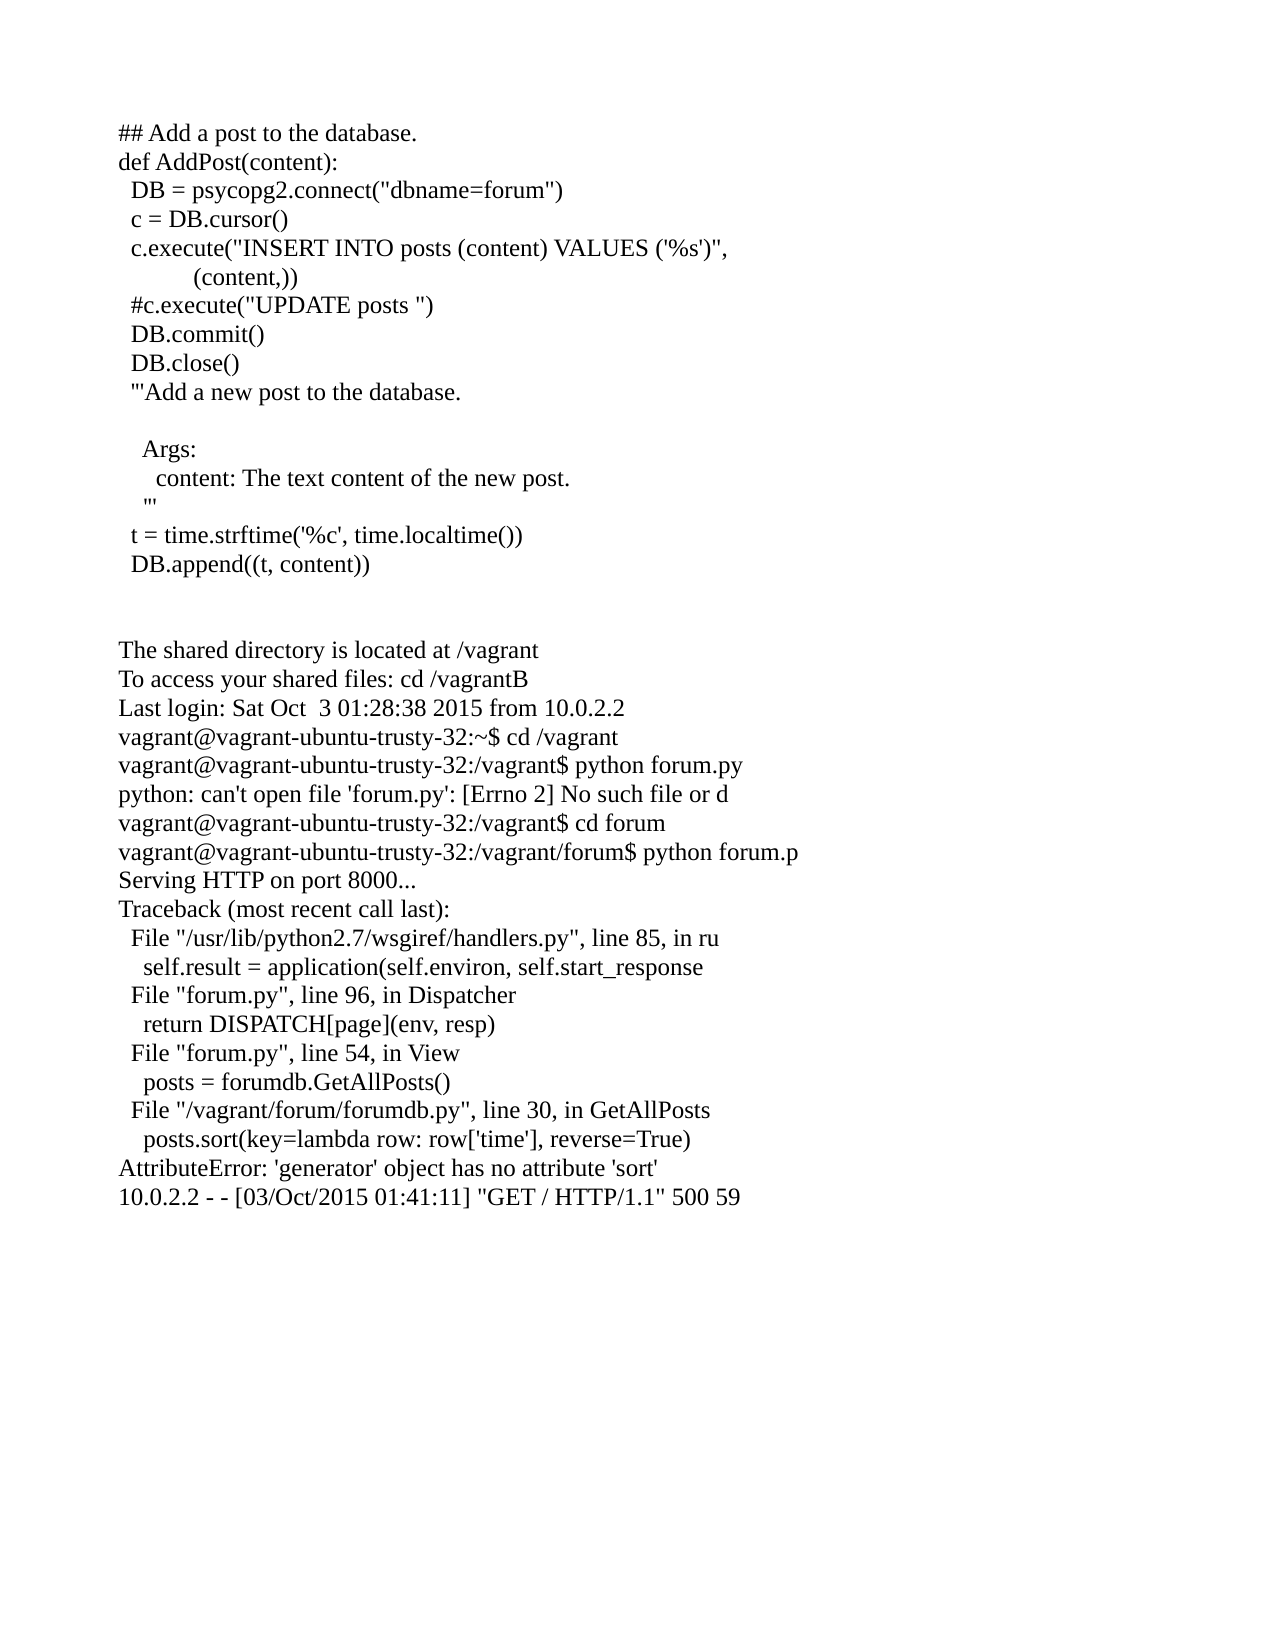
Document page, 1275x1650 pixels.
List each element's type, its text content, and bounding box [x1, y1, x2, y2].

text content: The text content of the new post. [118, 463, 1157, 492]
text posts.sort(key=lambda row: row['time'], reverse=True) [118, 1124, 1157, 1153]
text (content,)) [118, 262, 1157, 291]
text posts = forumdb.GetAllPosts() [118, 1067, 1157, 1096]
text To access your shared files: cd /vagrantB [118, 664, 1157, 693]
text DB = psycopg2.connect("dbname=forum") [118, 176, 1157, 204]
text ## Add a post to the database. [118, 118, 1157, 147]
text Serving HTTP on port 8000... [118, 866, 1157, 894]
text python: can't open file 'forum.py': [Errno 2] No such file or d [118, 779, 1157, 808]
text File "/usr/lib/python2.7/wsgiref/handlers.py", line 85, in ru [118, 923, 1157, 952]
text c = DB.cursor() [118, 204, 1157, 233]
text vagrant@vagrant-ubuntu-trusty-32:~$ cd /vagrant [118, 722, 1157, 751]
text vagrant@vagrant-ubuntu-trusty-32:/vagrant$ python forum.py [118, 751, 1157, 779]
text The shared directory is located at /vagrant [118, 636, 1157, 664]
text self.result = application(self.environ, self.start_response [118, 952, 1157, 981]
text Last login: Sat Oct 3 01:28:38 2015 from 10.0.2.2 [118, 693, 1157, 722]
text File "forum.py", line 54, in View [118, 1038, 1157, 1067]
text #c.execute("UPDATE posts ") [118, 291, 1157, 319]
text t = time.strftime('%c', time.localtime()) [118, 521, 1157, 549]
text c.execute("INSERT INTO posts (content) VALUES ('%s')", [118, 233, 1157, 262]
text DB.append((t, content)) [118, 549, 1157, 578]
text vagrant@vagrant-ubuntu-trusty-32:/vagrant/forum$ python forum.p [118, 837, 1157, 866]
text def AddPost(content): [118, 147, 1157, 176]
text Traceback (most recent call last): [118, 894, 1157, 923]
text return DISPATCH[page](env, resp) [118, 1009, 1157, 1038]
text vagrant@vagrant-ubuntu-trusty-32:/vagrant$ cd forum [118, 808, 1157, 837]
text AttributeError: 'generator' object has no attribute 'sort' [118, 1153, 1157, 1182]
text '''Add a new post to the database. [118, 377, 1157, 406]
text Args: [118, 434, 1157, 463]
text DB.commit() [118, 319, 1157, 348]
text File "forum.py", line 96, in Dispatcher [118, 981, 1157, 1009]
text 10.0.2.2 - - [03/Oct/2015 01:41:11] "GET / HTTP/1.1" 500 59 [118, 1182, 1157, 1211]
text ''' [118, 492, 1157, 521]
text DB.close() [118, 348, 1157, 377]
text File "/vagrant/forum/forumdb.py", line 30, in GetAllPosts [118, 1096, 1157, 1124]
